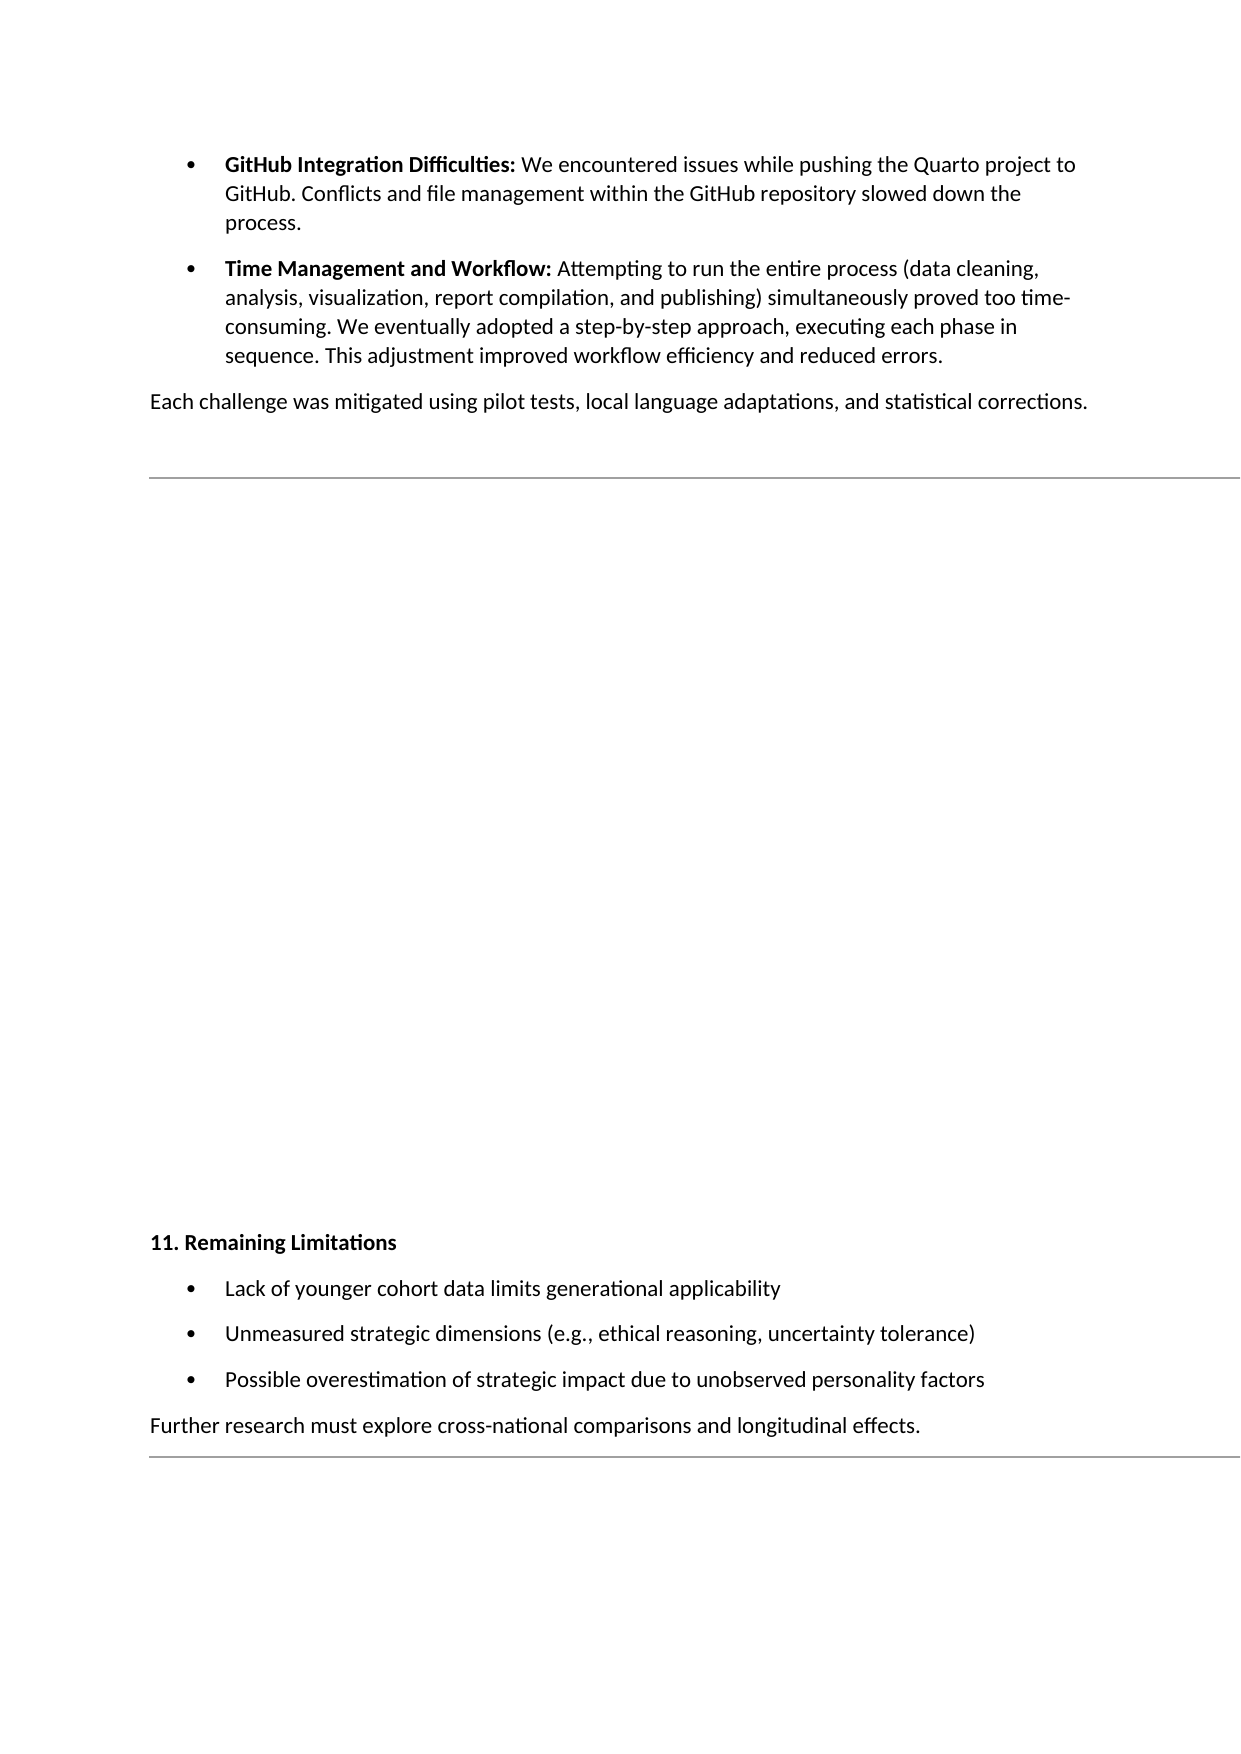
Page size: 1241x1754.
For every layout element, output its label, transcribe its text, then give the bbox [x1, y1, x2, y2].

text 11. Remaining Limitations [150, 1228, 1090, 1256]
list Lack of younger cohort data limits generational applicability [187, 1274, 1090, 1302]
list GitHub Integration Difficulties: We encountered issues while pushing the Quarto project to GitHub. Conflicts and file management within the GitHub repository slowed down the process. [187, 150, 1090, 236]
text Each challenge was mitigated using pilot tests, local language adaptations, and statistical corrections. [150, 387, 1090, 415]
list Time Management and Workflow: Attempting to run the entire process (data cleaning, analysis, visualization, report compilation, and publishing) simultaneously proved too time-consuming. We eventually adopted a step-by-step approach, executing each phase in sequence. This adjustment improved workflow efficiency and reduced errors. [187, 254, 1090, 369]
list Possible overestimation of strategic impact due to unobserved personality factors [187, 1365, 1090, 1393]
text Further research must explore cross-national comparisons and longitudinal effects. [150, 1411, 1090, 1439]
list Unmeasured strategic dimensions (e.g., ethical reasoning, uncertainty tolerance) [187, 1319, 1090, 1347]
